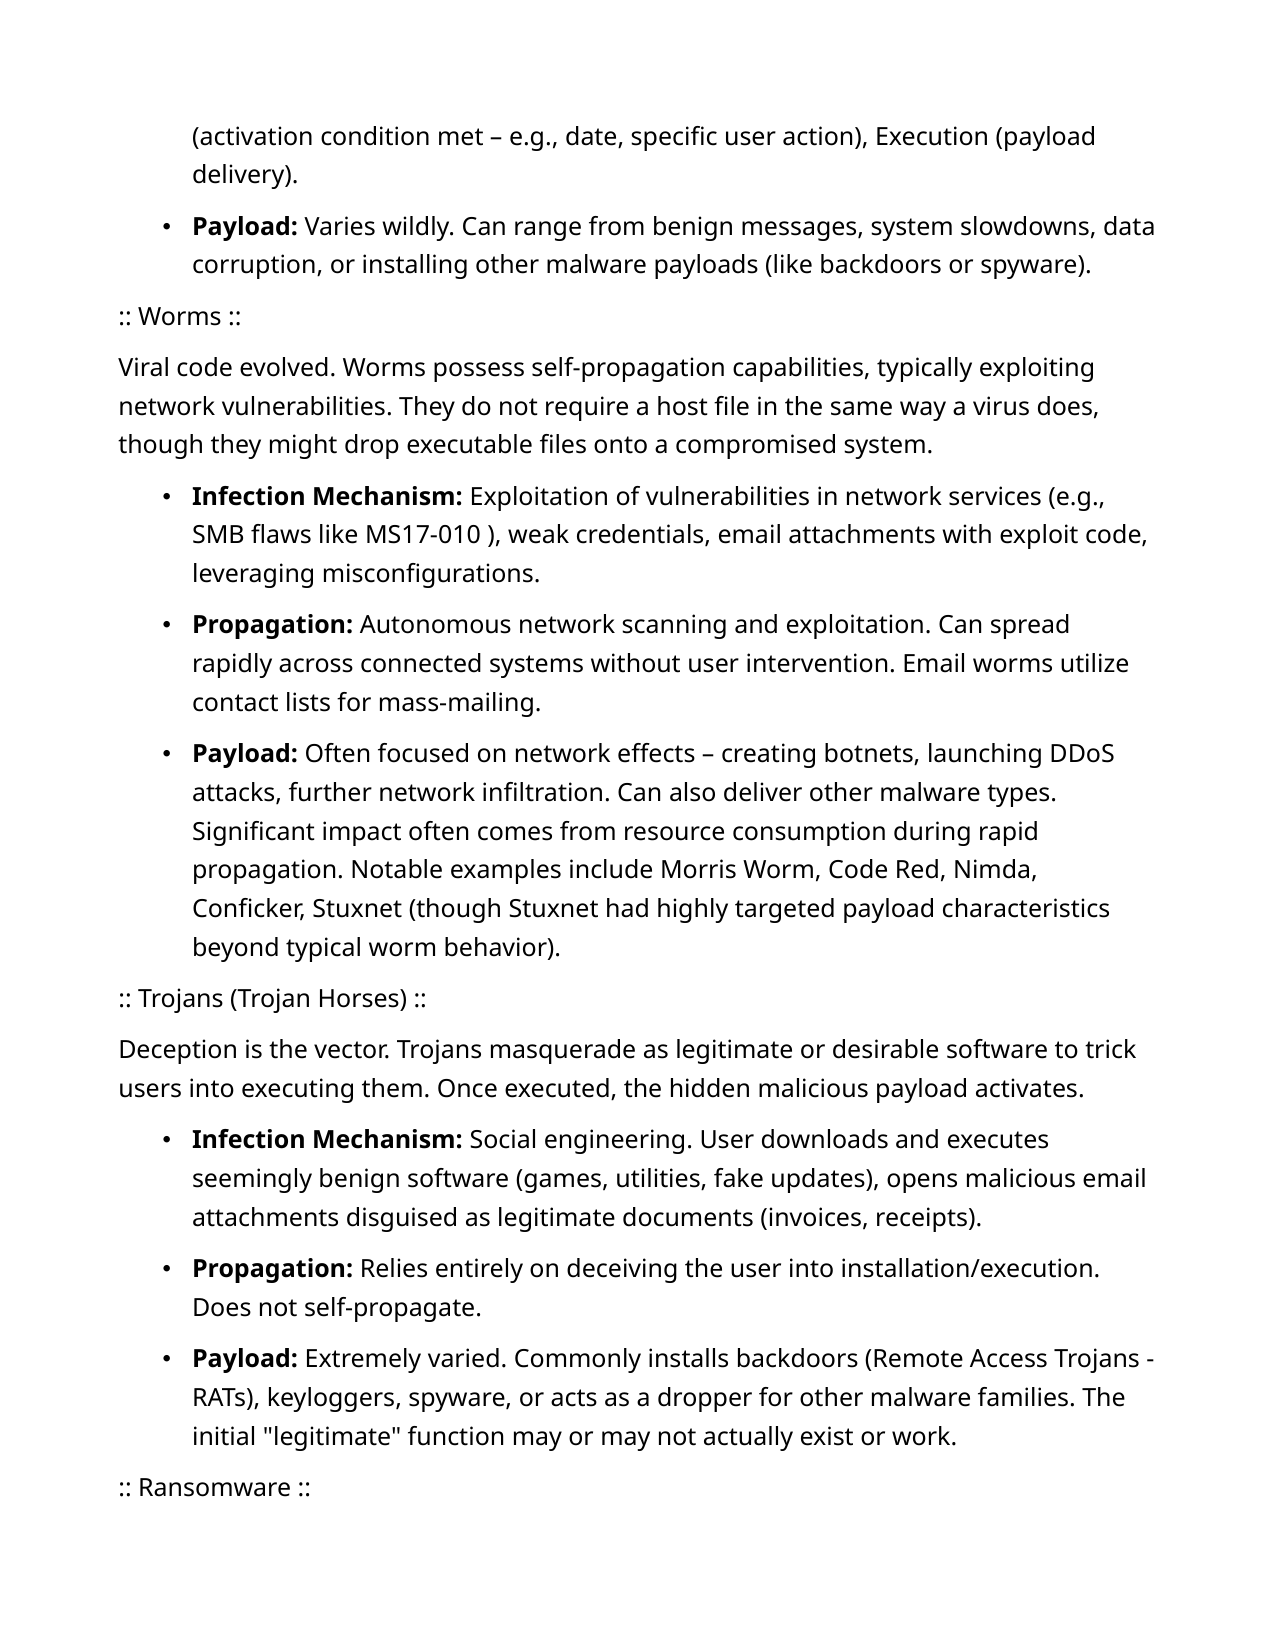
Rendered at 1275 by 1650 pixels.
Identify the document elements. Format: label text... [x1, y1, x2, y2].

text :: Trojans (Trojan Horses) :: [118, 981, 1157, 1015]
text :: Worms :: [118, 298, 1157, 332]
list Propagation: Relies entirely on deceiving the user into installation/execution. Does not self-propagate. [162, 1251, 1157, 1323]
text Viral code evolved. Worms possess self-propagation capabilities, typically exploiting network vulnerabilities. They do not require a host file in the same way a virus does, though they might drop executable files onto a compromised system. [118, 349, 1157, 461]
text Deception is the vector. Trojans masquerade as legitimate or desirable software to trick users into executing them. Once executed, the hidden malicious payload activates. [118, 1032, 1157, 1105]
list Payload: Often focused on network effects – creating botnets, launching DDoS attacks, further network infiltration. Can also deliver other malware types. Significant impact often comes from resource consumption during rapid propagation. Notable examples include Morris Worm, Code Red, Nimda, Conficker, Stuxnet (though Stuxnet had highly targeted payload characteristics beyond typical worm behavior). [162, 736, 1157, 963]
list Propagation: Autonomous network scanning and exploitation. Can spread rapidly across connected systems without user intervention. Email worms utilize contact lists for mass-mailing. [162, 607, 1157, 718]
list Payload: Varies wildly. Can range from benign messages, system slowdowns, data corruption, or installing other malware payloads (like backdoors or spyware). [162, 208, 1157, 281]
text :: Ransomware :: [118, 1469, 1157, 1503]
list Payload: Extremely varied. Commonly installs backdoors (Remote Access Trojans - RATs), keyloggers, spyware, or acts as a dropper for other malware families. The initial "legitimate" function may or may not actually exist or work. [162, 1341, 1157, 1452]
list (activation condition met – e.g., date, specific user action), Execution (payload delivery). [162, 118, 1157, 191]
list Infection Mechanism: Social engineering. User downloads and executes seemingly benign software (games, utilities, fake updates), opens malicious email attachments disguised as legitimate documents (invoices, receipts). [162, 1122, 1157, 1233]
list Infection Mechanism: Exploitation of vulnerabilities in network services (e.g., SMB flaws like MS17-010 ), weak credentials, email attachments with exploit code, leveraging misconfigurations. [162, 478, 1157, 590]
